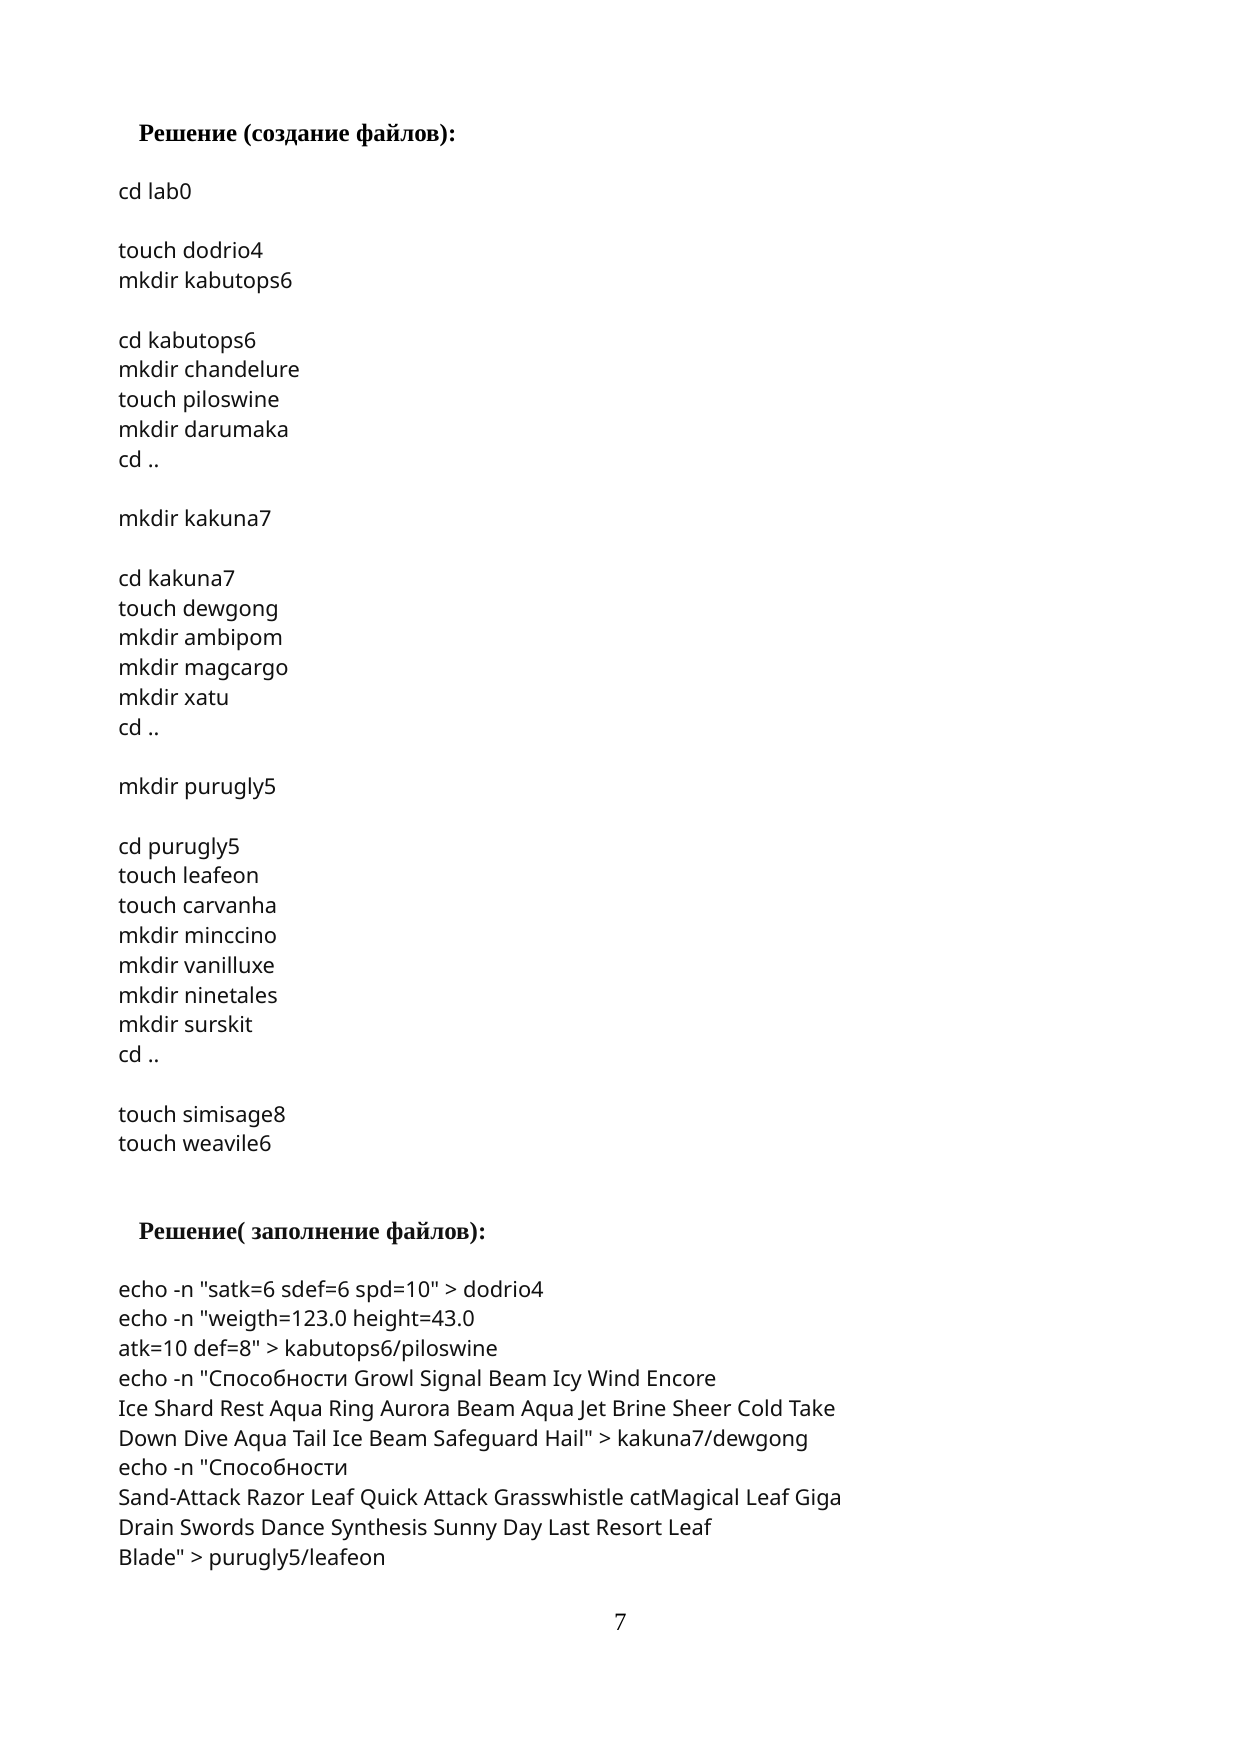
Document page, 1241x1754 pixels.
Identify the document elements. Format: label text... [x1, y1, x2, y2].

text mkdir chandelure [118, 354, 1122, 384]
text mkdir xatu [118, 682, 1122, 712]
text cd .. [118, 444, 1122, 473]
text Blade" > purugly5/leafeon [118, 1542, 1122, 1572]
text mkdir kabutops6 [118, 265, 1122, 295]
text mkdir kakuna7 [118, 503, 1122, 533]
text mkdir surskit [118, 1009, 1122, 1039]
text echo -n "Способности Growl Signal Beam Icy Wind Encore [118, 1363, 1122, 1393]
text echo -n "satk=6 sdef=6 spd=10" > dodrio4 [118, 1274, 1122, 1303]
text Drain Swords Dance Synthesis Sunny Day Last Resort Leaf [118, 1512, 1122, 1542]
text cd purugly5 [118, 831, 1122, 860]
text touch weavile6 [118, 1128, 1122, 1158]
text echo -n "Способности [118, 1452, 1122, 1482]
text echo -n "weigth=123.0 height=43.0 [118, 1303, 1122, 1333]
text Sand-Attack Razor Leaf Quick Attack Grasswhistle catMagical Leaf Giga [118, 1482, 1122, 1512]
text mkdir darumaka [118, 414, 1122, 444]
text mkdir purugly5 [118, 771, 1122, 801]
text mkdir ambipom [118, 622, 1122, 652]
text Down Dive Aqua Tail Ice Beam Safeguard Hail" > kakuna7/dewgong [118, 1423, 1122, 1452]
text mkdir ninetales [118, 979, 1122, 1009]
text touch carvanha [118, 890, 1122, 920]
text mkdir minccino [118, 920, 1122, 950]
text touch leafeon [118, 860, 1122, 890]
text Решение (создание файлов): [118, 118, 1122, 147]
text cd .. [118, 1039, 1122, 1069]
text atk=10 def=8" > kabutops6/piloswine [118, 1333, 1122, 1363]
text cd .. [118, 712, 1122, 741]
text mkdir magcargo [118, 652, 1122, 682]
text mkdir vanilluxe [118, 950, 1122, 979]
text cd kakuna7 [118, 563, 1122, 592]
text touch dewgong [118, 592, 1122, 622]
text Решение( заполнение файлов): [118, 1216, 1122, 1245]
text Ice Shard Rest Aqua Ring Aurora Beam Aqua Jet Brine Sheer Cold Take [118, 1393, 1122, 1423]
text cd kabutops6 [118, 324, 1122, 354]
text touch dodrio4 [118, 235, 1122, 265]
text cd lab0 [118, 176, 1122, 206]
text touch piloswine [118, 384, 1122, 414]
text touch simisage8 [118, 1099, 1122, 1128]
